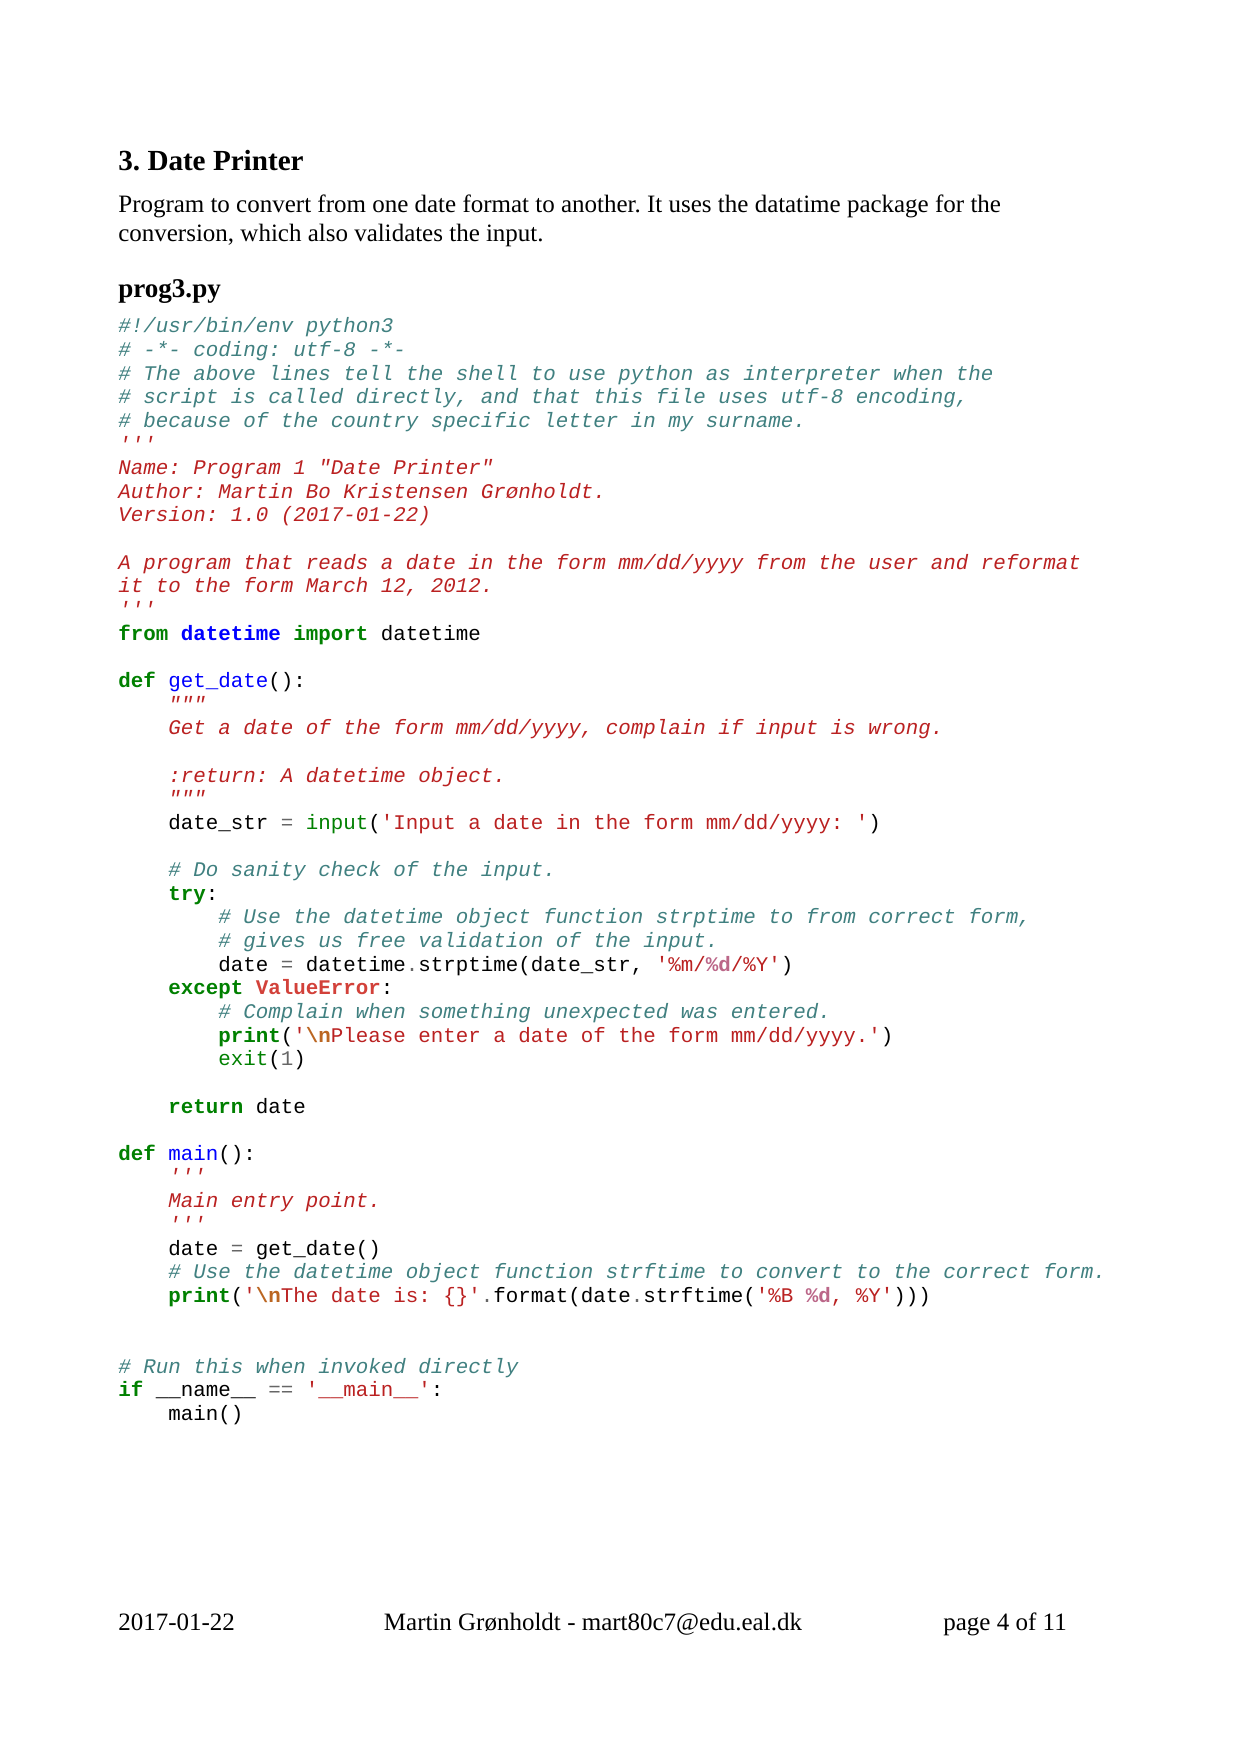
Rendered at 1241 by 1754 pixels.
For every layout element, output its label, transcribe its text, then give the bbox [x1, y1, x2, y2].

text Name: Program 1 "Date Printer" [118, 457, 1122, 481]
text # The above lines tell the shell to use python as interpreter when the [118, 363, 1122, 386]
text Program to convert from one date format to another. It uses the datatime package for the conversion, which also validates the input. [118, 189, 1122, 247]
text Author: Martin Bo Kristensen Grønholdt. [118, 481, 1122, 504]
text exit(1) [118, 1048, 1122, 1072]
text date_str = input('Input a date in the form mm/dd/yyyy: ') [118, 812, 1122, 836]
text ''' [118, 1167, 1122, 1190]
text if __name__ == '__main__': [118, 1379, 1122, 1403]
text print('\nThe date is: {}'.format(date.strftime('%B %d, %Y'))) [118, 1285, 1122, 1308]
text # -*- coding: utf-8 -*- [118, 339, 1122, 363]
text print('\nPlease enter a date of the form mm/dd/yyyy.') [118, 1025, 1122, 1048]
subtitle prog3.py [118, 272, 1122, 303]
text # Complain when something unexpected was entered. [118, 1001, 1122, 1025]
text ''' [118, 1214, 1122, 1237]
text # Use the datetime object function strftime to convert to the correct form. [118, 1261, 1122, 1285]
text ''' [118, 433, 1122, 457]
text except ValueError: [118, 977, 1122, 1001]
text :return: A datetime object. [118, 764, 1122, 788]
text try: [118, 883, 1122, 906]
text A program that reads a date in the form mm/dd/yyyy from the user and reformat [118, 552, 1122, 575]
text """ [118, 694, 1122, 717]
text Main entry point. [118, 1190, 1122, 1214]
text return date [118, 1096, 1122, 1119]
text def get_date(): [118, 670, 1122, 694]
text # script is called directly, and that this file uses utf-8 encoding, [118, 386, 1122, 410]
text # Use the datetime object function strptime to from correct form, [118, 906, 1122, 930]
text # Do sanity check of the input. [118, 859, 1122, 883]
text # gives us free validation of the input. [118, 930, 1122, 954]
text main() [118, 1403, 1122, 1427]
text it to the form March 12, 2012. [118, 575, 1122, 599]
text # Run this when invoked directly [118, 1356, 1122, 1379]
text date = datetime.strptime(date_str, '%m/%d/%Y') [118, 954, 1122, 977]
text """ [118, 788, 1122, 812]
text def main(): [118, 1143, 1122, 1167]
text #!/usr/bin/env python3 [118, 315, 1122, 339]
text from datetime import datetime [118, 623, 1122, 646]
text Get a date of the form mm/dd/yyyy, complain if input is wrong. [118, 717, 1122, 741]
text Version: 1.0 (2017-01-22) [118, 504, 1122, 528]
text date = get_date() [118, 1237, 1122, 1261]
text # because of the country specific letter in my surname. [118, 410, 1122, 433]
subtitle 3. Date Printer [118, 143, 1122, 177]
text ''' [118, 599, 1122, 623]
